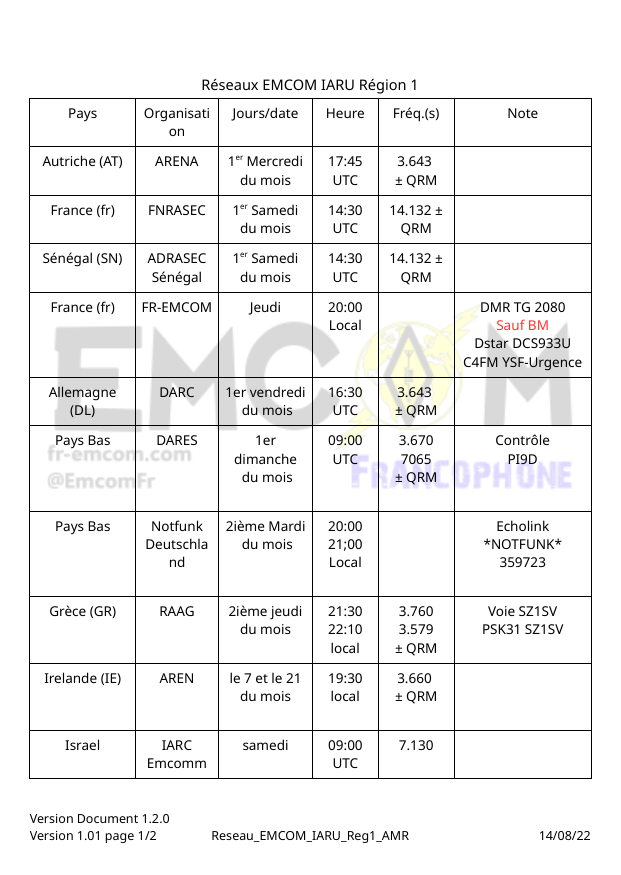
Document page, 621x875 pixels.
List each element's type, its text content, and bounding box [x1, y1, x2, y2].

table_cell 19:30 local [313, 664, 378, 730]
table_header Pays [30, 99, 135, 146]
picture [47, 426, 135, 511]
picture [313, 304, 378, 377]
table_cell 3.643 ± QRM [379, 147, 454, 195]
table_cell [379, 293, 454, 304]
table_header Jours/date [219, 99, 312, 146]
table_cell 3.660 ± QRM [379, 664, 454, 730]
picture [136, 426, 218, 511]
table_cell 1er Samedi du mois [219, 244, 312, 292]
picture [455, 304, 574, 377]
table_header Fréq.(s) [379, 99, 454, 146]
table_cell [455, 196, 591, 243]
table_cell 09:00 UTC [313, 731, 378, 778]
table_cell Grèce (GR) [30, 597, 135, 663]
table_cell Jeudi [219, 293, 312, 304]
text Réseaux EMCOM IARU Région 1 [29, 75, 591, 95]
table_cell AREN [136, 664, 218, 730]
table_cell Pays Bas [30, 426, 47, 511]
table_cell DMR TG 2080 Sauf BM Dstar DCS933U C4FM YSF-Urgence [455, 293, 591, 377]
table_header Organisation [136, 99, 218, 146]
table_cell [455, 244, 591, 292]
table_cell Voie SZ1SV PSK31 SZ1SV [455, 597, 591, 663]
table_cell Echolink *NOTFUNK* 359723 [455, 512, 591, 596]
table_cell 1er Mercredi du mois [219, 147, 312, 195]
table_cell Contrôle PI9D [574, 426, 591, 511]
table_cell le 7 et le 21 du mois [219, 664, 312, 730]
table_cell Allemagne (DL) [30, 378, 47, 425]
table_cell Irelande (IE) [30, 664, 135, 730]
picture [313, 426, 378, 511]
table_cell IARC Emcomm [136, 731, 218, 778]
table_cell 17:45 UTC [313, 147, 378, 195]
table_cell France (fr) [30, 196, 135, 243]
table_cell 14:30 UTC [313, 196, 378, 243]
table_cell [574, 378, 591, 425]
table_cell 7.130 [379, 731, 454, 778]
picture [379, 426, 454, 511]
table_cell [455, 664, 591, 730]
picture [379, 304, 454, 377]
picture [136, 378, 218, 425]
table_cell 1er Samedi du mois [219, 196, 312, 243]
table_cell ARENA [136, 147, 218, 195]
table_header Note [455, 99, 591, 146]
picture [219, 426, 312, 511]
table_cell RAAG [136, 597, 218, 663]
picture [455, 378, 574, 425]
table_cell 14:30 UTC [313, 244, 378, 292]
picture [136, 304, 218, 377]
table_cell 20:00 21;00 Local [313, 512, 378, 596]
table_header Heure [313, 99, 378, 146]
table_cell Sénégal (SN) [30, 244, 135, 292]
table_cell FR-EMCOM [136, 293, 218, 304]
picture [219, 304, 312, 377]
picture [313, 378, 378, 425]
picture [455, 426, 574, 511]
table_cell 2ième Mardi du mois [219, 512, 312, 596]
table_cell Israel [30, 731, 135, 778]
table_cell 14.132 ± QRM [379, 244, 454, 292]
table_cell 20:00 Local [313, 293, 378, 304]
table_cell 2ième jeudi du mois [219, 597, 312, 663]
table_cell [455, 147, 591, 195]
table_cell 3.760 3.579 ± QRM [379, 597, 454, 663]
picture [47, 378, 135, 425]
picture [219, 378, 312, 425]
table_cell samedi [219, 731, 312, 778]
table_cell Pays Bas [30, 512, 135, 596]
picture [379, 378, 454, 425]
table_cell ADRASEC Sénégal [136, 244, 218, 292]
table_cell 14.132 ± QRM [379, 196, 454, 243]
table_cell FNRASEC [136, 196, 218, 243]
table_cell Notfunk Deutschland [136, 512, 218, 596]
table_cell [455, 731, 591, 778]
table_cell [379, 512, 454, 596]
table_cell France (fr) [30, 293, 135, 377]
picture [47, 304, 135, 377]
table_cell 21:30 22:10 local [313, 597, 378, 663]
table_cell Autriche (AT) [30, 147, 135, 195]
